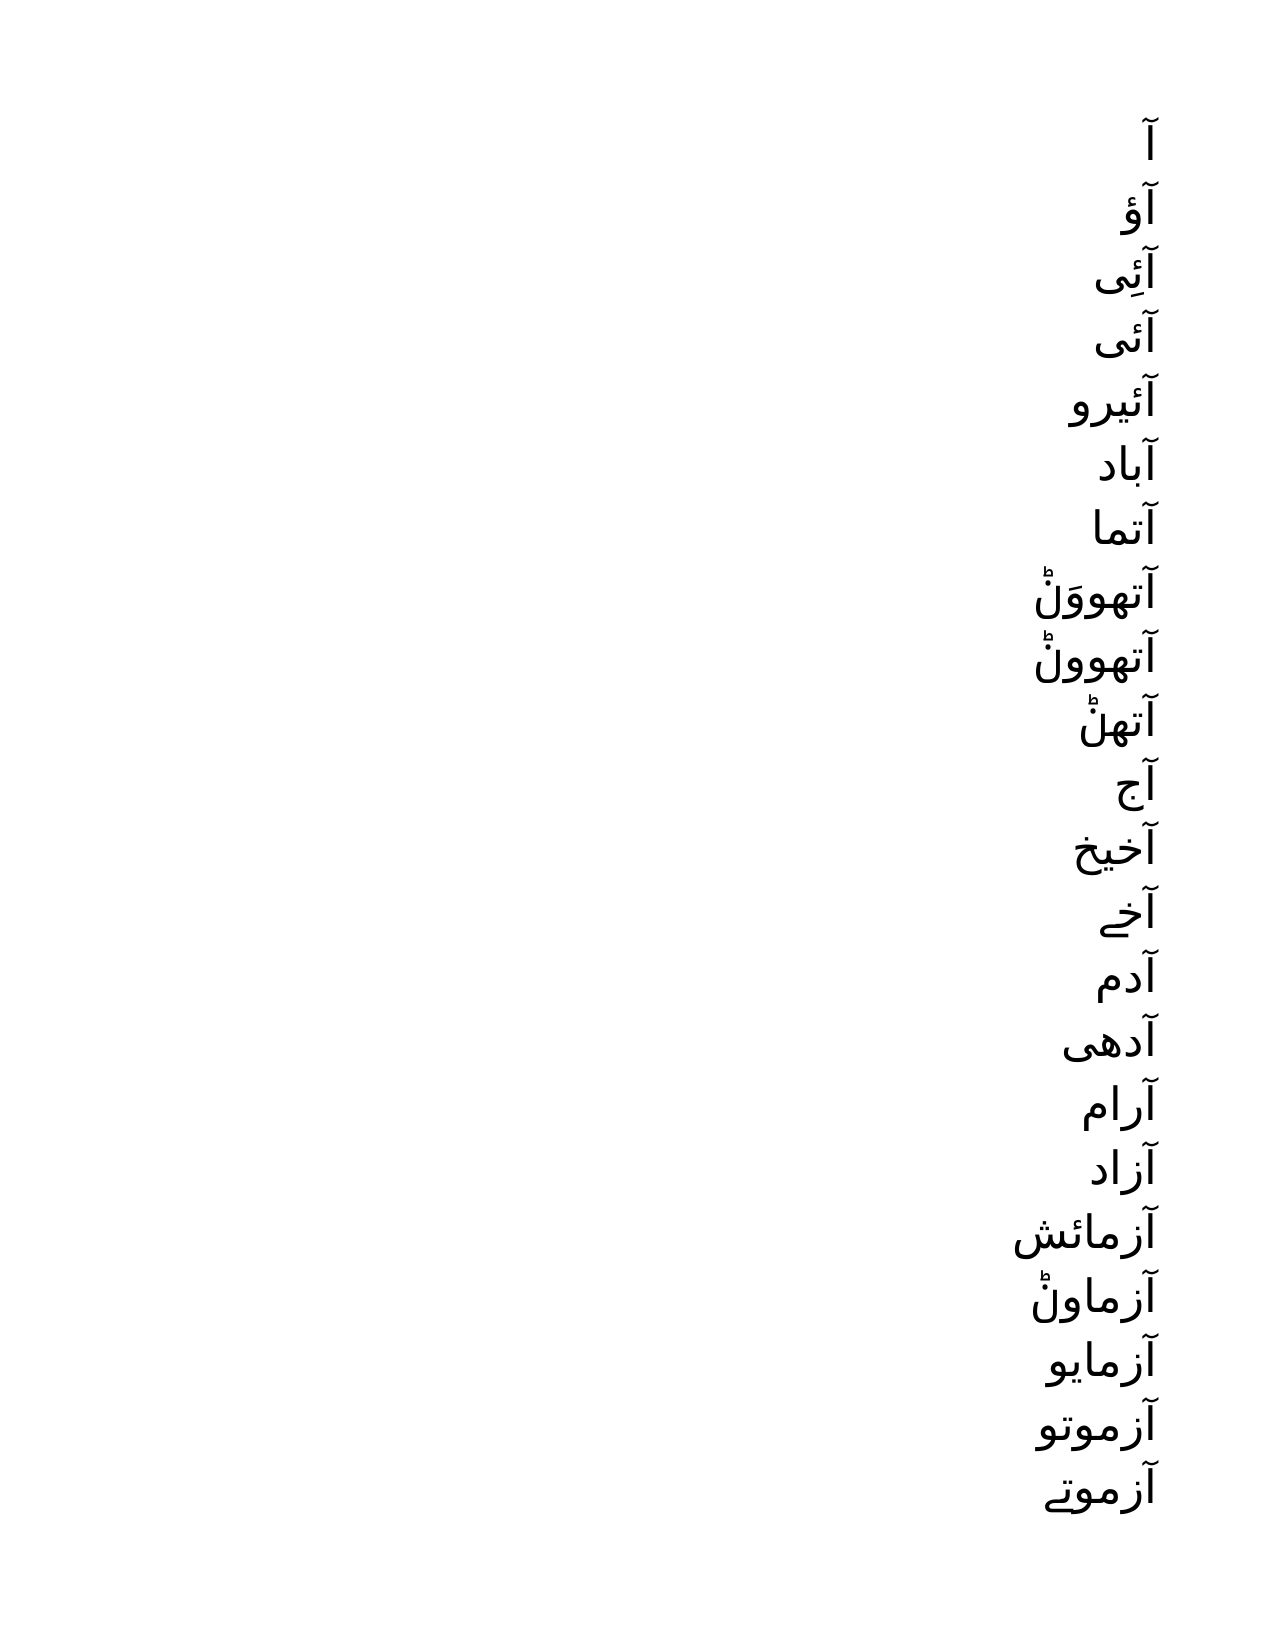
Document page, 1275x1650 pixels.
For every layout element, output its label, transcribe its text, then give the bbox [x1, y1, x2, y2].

text آدھی [118, 1013, 1157, 1067]
text آئِی [118, 246, 1157, 299]
text آزموتے [118, 1461, 1157, 1514]
text آ [118, 118, 1157, 171]
text آج [118, 758, 1157, 811]
text آرام [118, 1077, 1157, 1131]
text آدم [118, 949, 1157, 1003]
text آزماوݨ [118, 1269, 1157, 1323]
text آؤ [118, 182, 1157, 235]
text آئیرو [118, 374, 1157, 427]
text آئی [118, 310, 1157, 363]
text آتھووݨ [118, 630, 1157, 683]
text آزاد [118, 1141, 1157, 1195]
text آخیخ [118, 822, 1157, 875]
text آتھووَݨ [118, 566, 1157, 619]
text آخے [118, 886, 1157, 939]
text آتھݨ [118, 694, 1157, 747]
text آتما [118, 502, 1157, 555]
text آزمایو [118, 1333, 1157, 1387]
text آباد [118, 438, 1157, 491]
text آزمائش [118, 1205, 1157, 1259]
text آزموتو [118, 1397, 1157, 1451]
